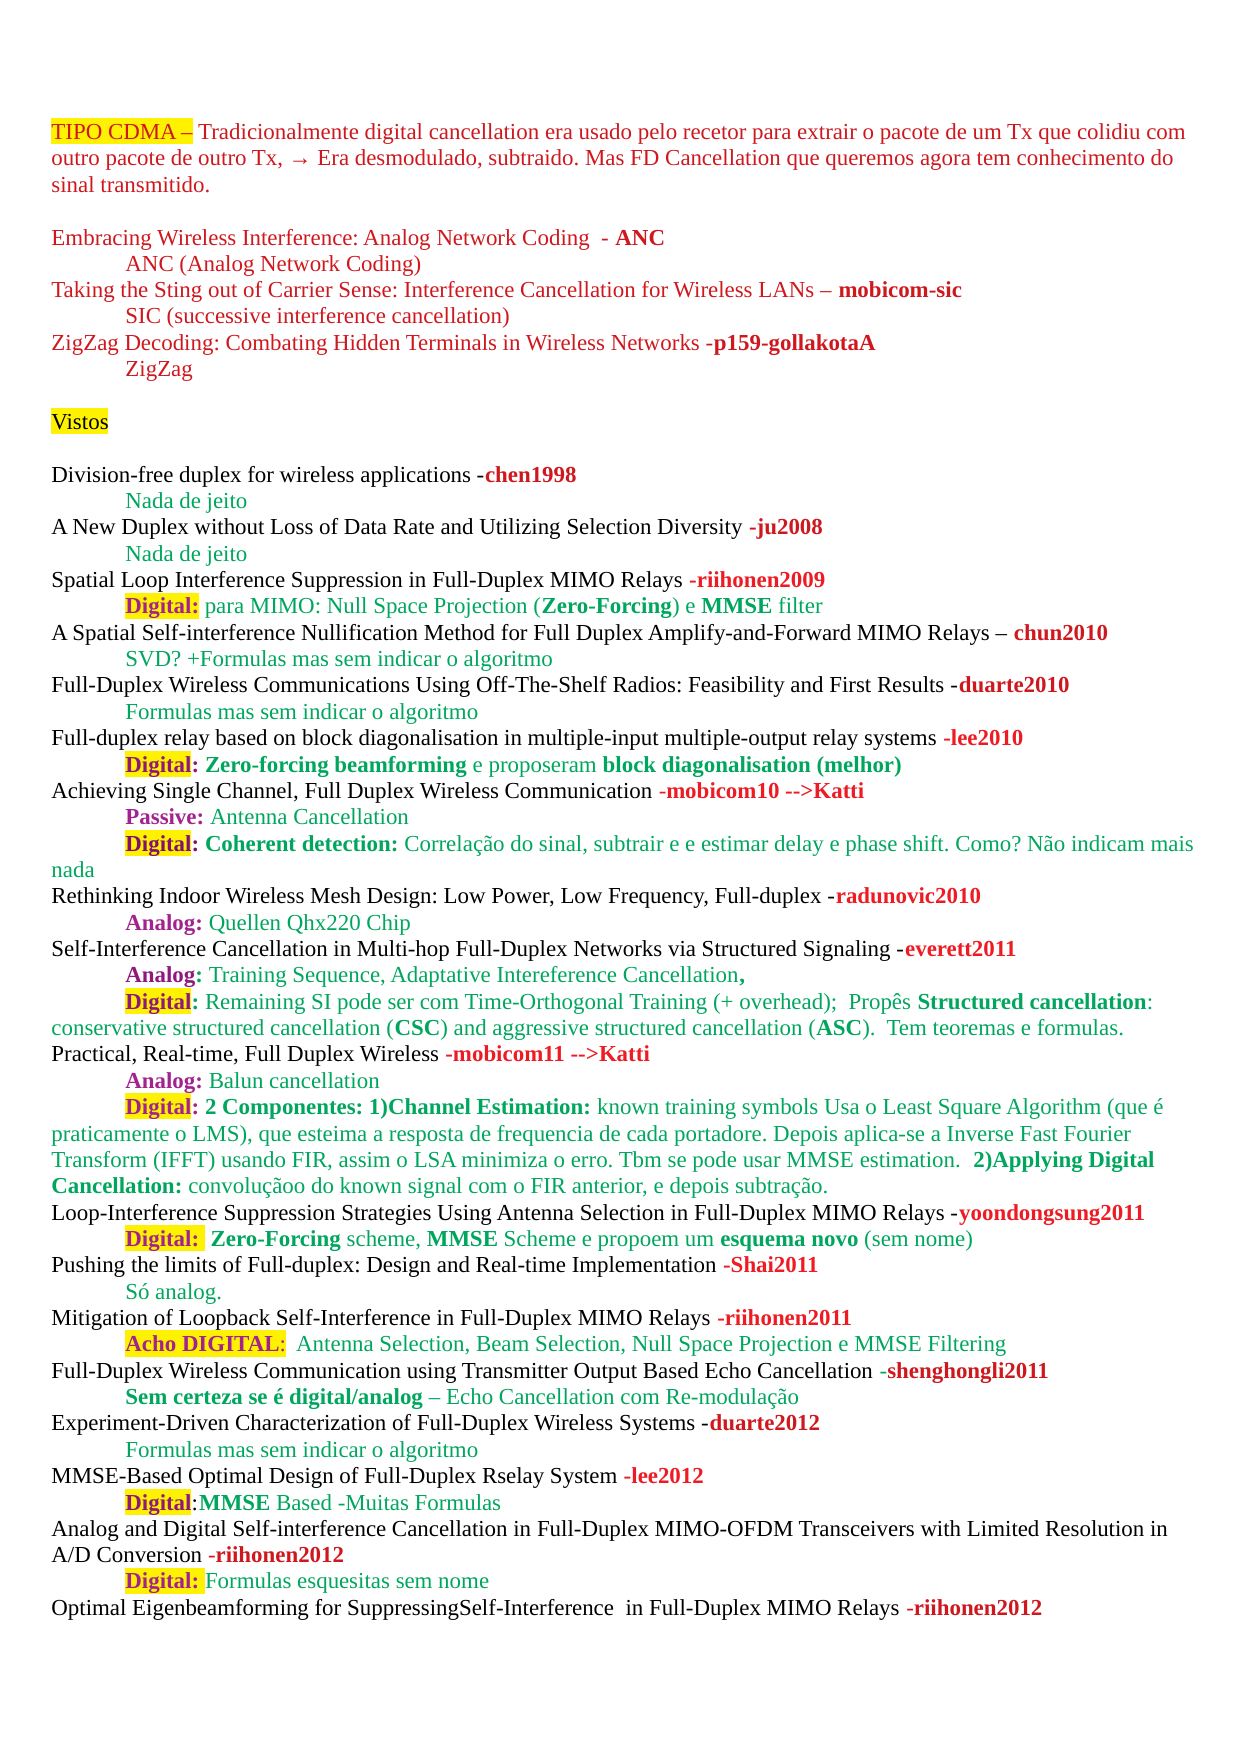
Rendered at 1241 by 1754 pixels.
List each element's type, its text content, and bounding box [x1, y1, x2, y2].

text Loop-Interference Suppression Strategies Using Antenna Selection in Full-Duplex MIMO Relays -yoondongsung2011 [51, 1199, 1203, 1225]
text Optimal Eigenbeamforming for SuppressingSelf-Interference in Full-Duplex MIMO Relays -riihonen2012 [51, 1594, 1203, 1620]
text Digital: Formulas esquesitas sem nome [51, 1568, 1203, 1594]
text Digital: MMSE Based -Muitas Formulas [51, 1488, 1203, 1515]
text Pushing the limits of Full-duplex: Design and Real-time Implementation -Shai2011 [51, 1251, 1203, 1278]
text Full-Duplex Wireless Communication using Transmitter Output Based Echo Cancellation -shenghongli2011 [51, 1357, 1203, 1383]
text A Spatial Self-interference Nullification Method for Full Duplex Amplify-and-Forward MIMO Relays – chun2010 [51, 619, 1203, 645]
text Formulas mas sem indicar o algoritmo [51, 698, 1203, 724]
text Nada de jeito [51, 540, 1203, 566]
text A New Duplex without Loss of Data Rate and Utilizing Selection Diversity -ju2008 [51, 513, 1203, 540]
text Acho DIGITAL: Antenna Selection, Beam Selection, Null Space Projection e MMSE Filtering [51, 1330, 1203, 1357]
text Experiment-Driven Characterization of Full-Duplex Wireless Systems -duarte2012 [51, 1409, 1203, 1436]
text ZigZag [51, 355, 1203, 382]
text Sem certeza se é digital/analog – Echo Cancellation com Re-modulação [51, 1383, 1203, 1409]
text Digital: Zero-Forcing scheme, MMSE Scheme e propoem um esquema novo (sem nome) [51, 1225, 1203, 1251]
text Taking the Sting out of Carrier Sense: Interference Cancellation for Wireless LANs – mobicom-sic [51, 276, 1203, 303]
text Rethinking Indoor Wireless Mesh Design: Low Power, Low Frequency, Full-duplex -radunovic2010 [51, 882, 1203, 909]
text Digital: Coherent detection: Correlação do sinal, subtrair e e estimar delay e phase shift. Como? Não indicam mais nada [51, 830, 1203, 882]
text Nada de jeito [51, 487, 1203, 513]
text Mitigation of Loopback Self-Interference in Full-Duplex MIMO Relays -riihonen2011 [51, 1304, 1203, 1330]
text Digital: Zero-forcing beamforming e proposeram block diagonalisation (melhor) [51, 751, 1203, 777]
text Full-Duplex Wireless Communications Using Off-The-Shelf Radios: Feasibility and First Results -duarte2010 [51, 672, 1203, 698]
text ZigZag Decoding: Combating Hidden Terminals in Wireless Networks -p159-gollakotaA [51, 329, 1203, 355]
text Passive: Antenna Cancellation [51, 803, 1203, 830]
text Self-Interference Cancellation in Multi-hop Full-Duplex Networks via Structured Signaling -everett2011 [51, 935, 1203, 961]
text Analog: Balun cancellation [51, 1067, 1203, 1093]
text SIC (successive interference cancellation) [51, 303, 1203, 329]
text Achieving Single Channel, Full Duplex Wireless Communication -mobicom10 -->Katti [51, 777, 1203, 803]
text Analog: Training Sequence, Adaptative Intereference Cancellation, [51, 961, 1203, 988]
text Digital: para MIMO: Null Space Projection (Zero-Forcing) e MMSE filter [51, 592, 1203, 619]
text Spatial Loop Interference Suppression in Full-Duplex MIMO Relays -riihonen2009 [51, 566, 1203, 592]
text Analog and Digital Self-interference Cancellation in Full-Duplex MIMO-OFDM Transceivers with Limited Resolution in A/D Conversion -riihonen2012 [51, 1515, 1203, 1568]
text ANC (Analog Network Coding) [51, 250, 1203, 276]
text Só analog. [51, 1278, 1203, 1304]
text Division-free duplex for wireless applications -chen1998 [51, 461, 1203, 487]
text Full-duplex relay based on block diagonalisation in multiple-input multiple-output relay systems -lee2010 [51, 724, 1203, 751]
text Practical, Real-time, Full Duplex Wireless -mobicom11 -->Katti [51, 1041, 1203, 1067]
text SVD? +Formulas mas sem indicar o algoritmo [51, 645, 1203, 672]
text Embracing Wireless Interference: Analog Network Coding - ANC [51, 223, 1203, 250]
text Digital: Remaining SI pode ser com Time-Orthogonal Training (+ overhead); Propês Structured cancellation: conservative structured cancellation (CSC) and aggressive structured cancellation (ASC). Tem teoremas e formulas. [51, 988, 1203, 1041]
text Digital: 2 Componentes: 1)Channel Estimation: known training symbols Usa o Least Square Algorithm (que é praticamente o LMS), que esteima a resposta de frequencia de cada portadore. Depois aplica-se a Inverse Fast Fourier Transform (IFFT) usando FIR, assim o LSA minimiza o erro. Tbm se pode usar MMSE estimation. 2)Applying Digital Cancellation: convoluçãoo do known signal com o FIR anterior, e depois subtração. [51, 1093, 1203, 1199]
text Analog: Quellen Qhx220 Chip [51, 909, 1203, 935]
text Vistos [51, 408, 1203, 434]
text Formulas mas sem indicar o algoritmo [51, 1436, 1203, 1462]
text TIPO CDMA – Tradicionalmente digital cancellation era usado pelo recetor para extrair o pacote de um Tx que colidiu com outro pacote de outro Tx, → Era desmodulado, subtraido. Mas FD Cancellation que queremos agora tem conhecimento do sinal transmitido. [51, 118, 1203, 197]
text MMSE-Based Optimal Design of Full-Duplex Rselay System -lee2012 [51, 1462, 1203, 1488]
